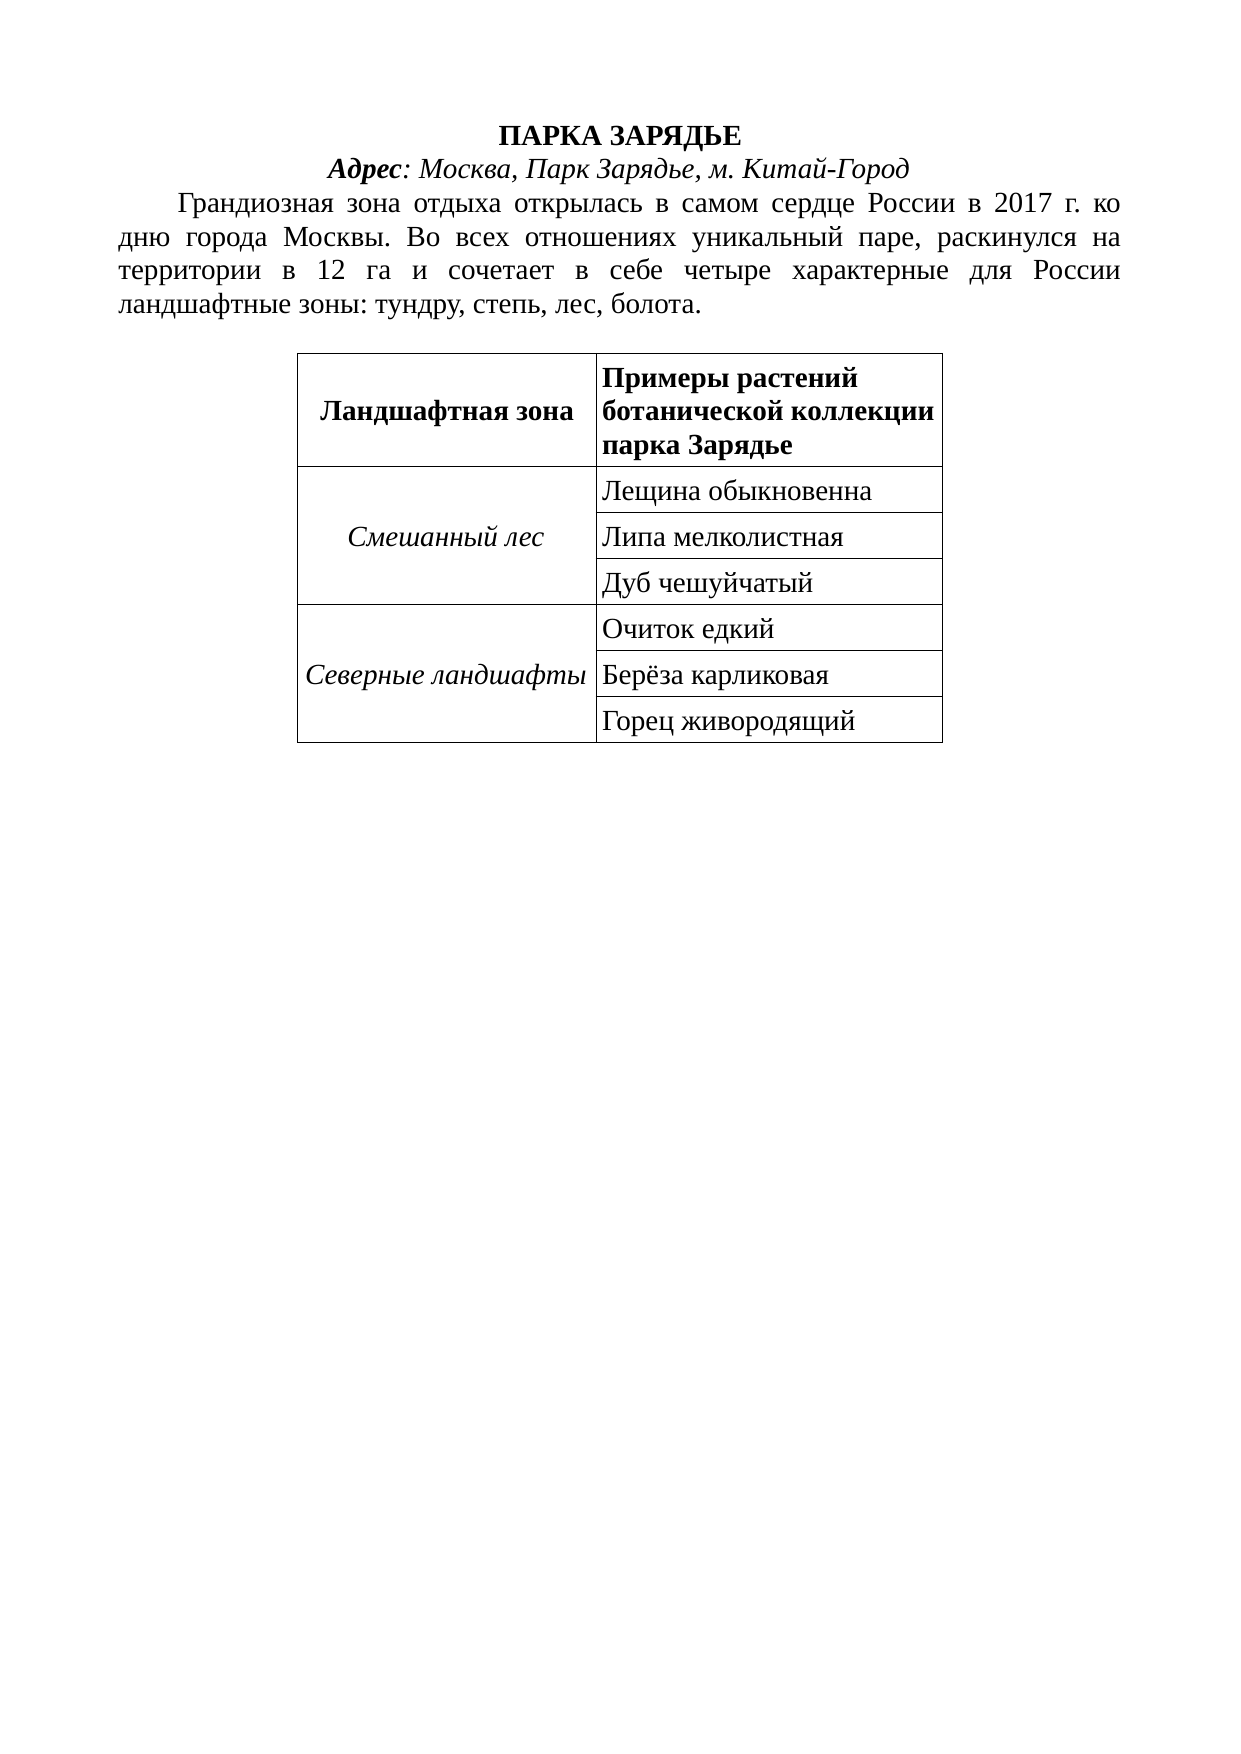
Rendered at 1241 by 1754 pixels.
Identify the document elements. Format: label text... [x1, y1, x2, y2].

table_cell Смешанный лес [298, 467, 596, 604]
text ПАРКА ЗАРЯДЬЕ [118, 118, 1122, 152]
table_cell Горец живородящий [597, 697, 942, 742]
table_cell Северные ландшафты [298, 605, 596, 742]
table_cell Лещина обыкновенна [597, 467, 942, 512]
table_header Ландшафтная зона [298, 354, 596, 466]
text Адрес: Москва, Парк Зарядье, м. Китай-Город [118, 152, 1122, 185]
table_header Примеры растений ботанической коллекции парка Зарядье [597, 354, 942, 466]
table_cell Очиток едкий [597, 605, 942, 650]
table_cell Берёза карликовая [597, 651, 942, 696]
text Грандиозная зона отдыха открылась в самом сердце России в 2017 г. ко дню города Москвы. Во всех отношениях уникальный паре, раскинулся на территории в 12 га и сочетает в себе четыре характерные для России ландшафтные зоны: тундру, степь, лес, болота. [118, 185, 1122, 319]
table_cell Липа мелколистная [597, 513, 942, 558]
table_cell Дуб чешуйчатый [597, 559, 942, 604]
